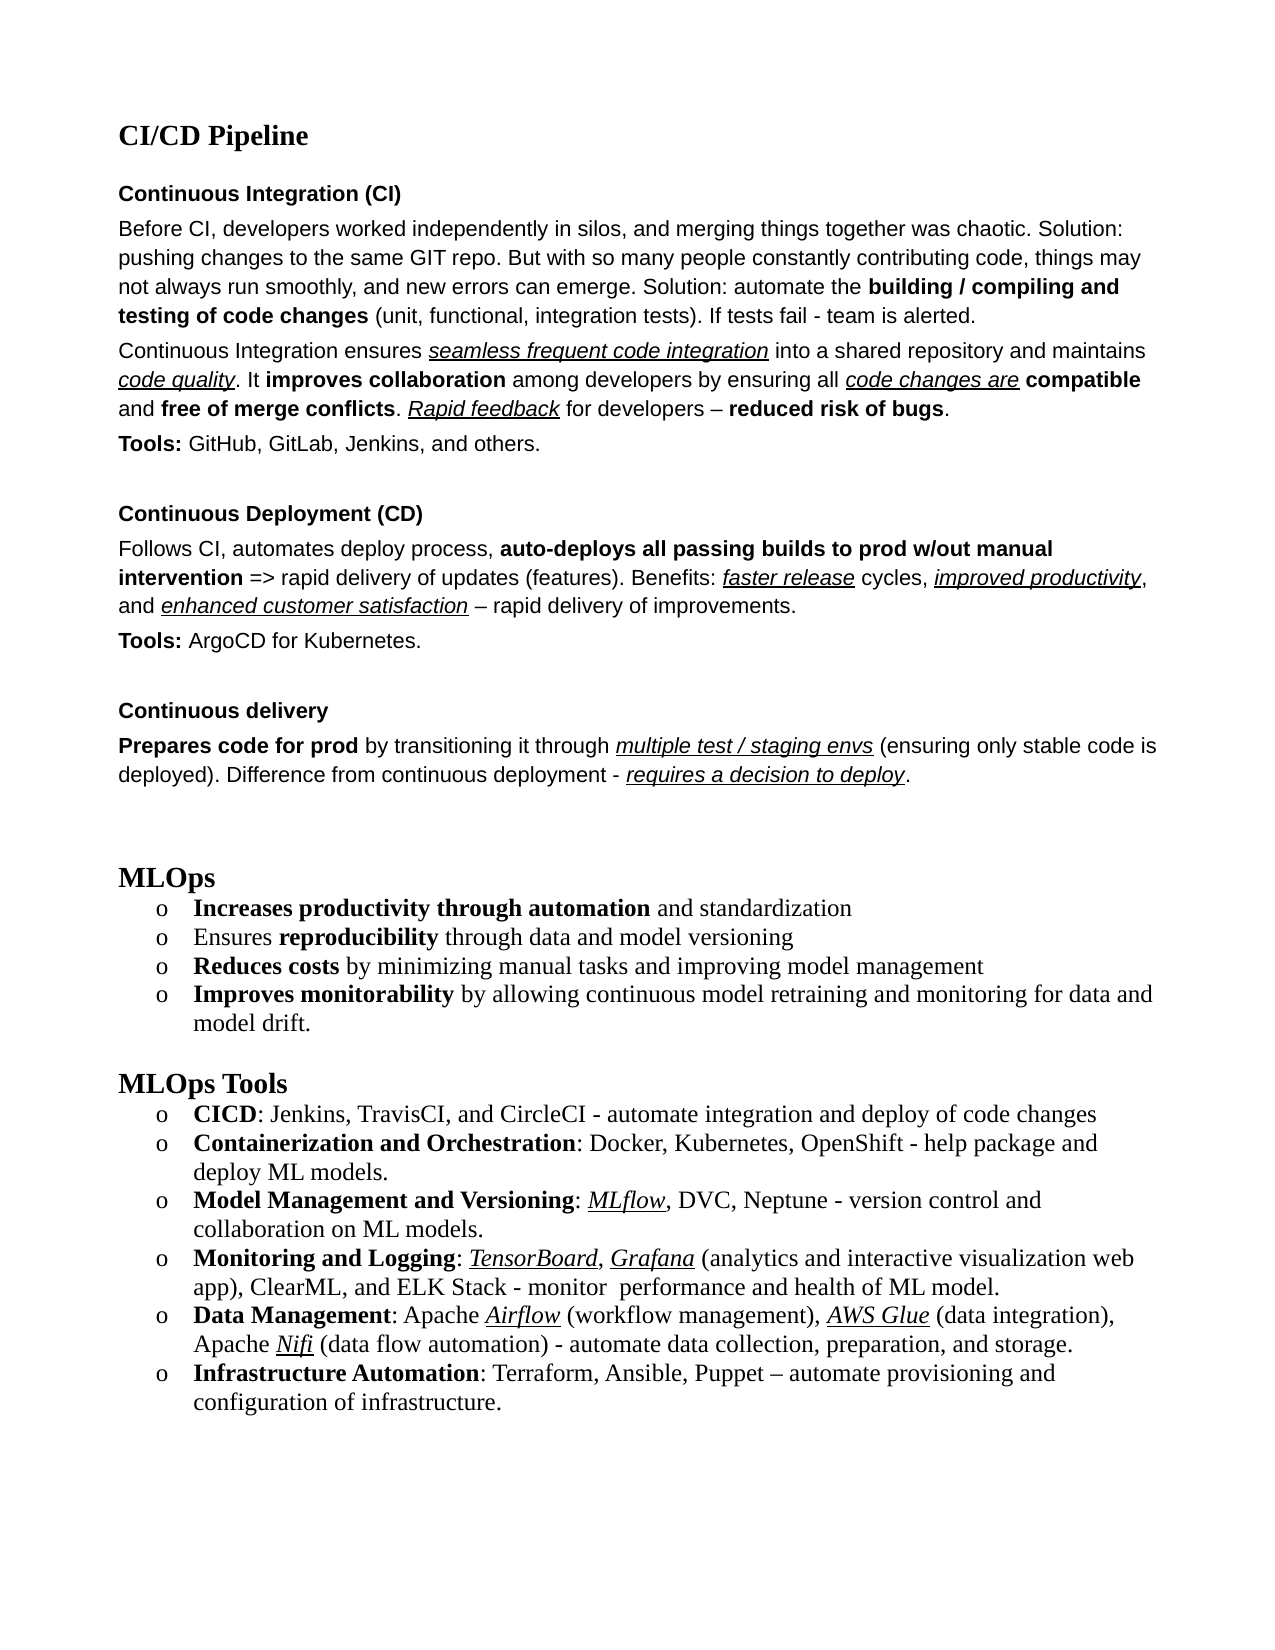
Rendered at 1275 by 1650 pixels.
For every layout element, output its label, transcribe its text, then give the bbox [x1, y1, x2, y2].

text Follows CI, automates deploy process, auto-deploys all passing builds to prod w/out manual intervention => rapid delivery of updates (features). Benefits: faster release cycles, improved productivity, and enhanced customer satisfaction – rapid delivery of improvements. [118, 535, 1157, 618]
list Reduces costs by minimizing manual tasks and improving model management [156, 951, 1157, 979]
text Continuous Deployment (CD) [118, 500, 1157, 526]
subtitle CI/CD Pipeline [118, 118, 1157, 152]
text Before CI, developers worked independently in silos, and merging things together was chaotic. Solution: pushing changes to the same GIT repo. But with so many people constantly contributing code, things may not always run smoothly, and new errors can emerge. Solution: automate the building / compiling and testing of code changes (unit, functional, integration tests). If tests fail - team is alerted. [118, 216, 1157, 328]
text Tools: ArgoCD for Kubernetes. [118, 628, 1157, 653]
text MLOps [118, 860, 1157, 893]
list CICD: Jenkins, TravisCI, and CircleCI - automate integration and deploy of code changes [156, 1099, 1157, 1128]
text Prepares code for prod by transitioning it through multiple test / staging envs (ensuring only stable code is deployed). Difference from continuous deployment - requires a decision to deploy. [118, 733, 1157, 787]
list Ensures reproducibility through data and model versioning [156, 922, 1157, 951]
text Continuous Integration ensures seamless frequent code integration into a shared repository and maintains code quality. It improves collaboration among developers by ensuring all code changes are compatible and free of merge conflicts. Rapid feedback for developers – reduced risk of bugs. [118, 337, 1157, 421]
list Improves monitorability by allowing continuous model retraining and monitoring for data and model drift. [156, 979, 1157, 1037]
text MLOps Tools [118, 1066, 1157, 1099]
list Data Management: Apache Airflow (workflow management), AWS Glue (data integration), Apache Nifi (data flow automation) - automate data collection, preparation, and storage. [156, 1301, 1157, 1358]
list Monitoring and Logging: TensorBoard, Grafana (analytics and interactive visualization web app), ClearML, and ELK Stack - monitor performance and health of ML model. [156, 1243, 1157, 1301]
text Continuous Integration (CI) [118, 152, 1157, 206]
text Tools: GitHub, GitLab, Jenkins, and others. [118, 430, 1157, 456]
list Increases productivity through automation and standardization [156, 893, 1157, 922]
list Containerization and Orchestration: Docker, Kubernetes, OpenShift - help package and deploy ML models. [156, 1128, 1157, 1186]
list Infrastructure Automation: Terraform, Ansible, Puppet – automate provisioning and configuration of infrastructure. [156, 1358, 1157, 1416]
list Model Management and Versioning: MLflow, DVC, Neptune - version control and collaboration on ML models. [156, 1186, 1157, 1243]
text Continuous delivery [118, 698, 1157, 723]
